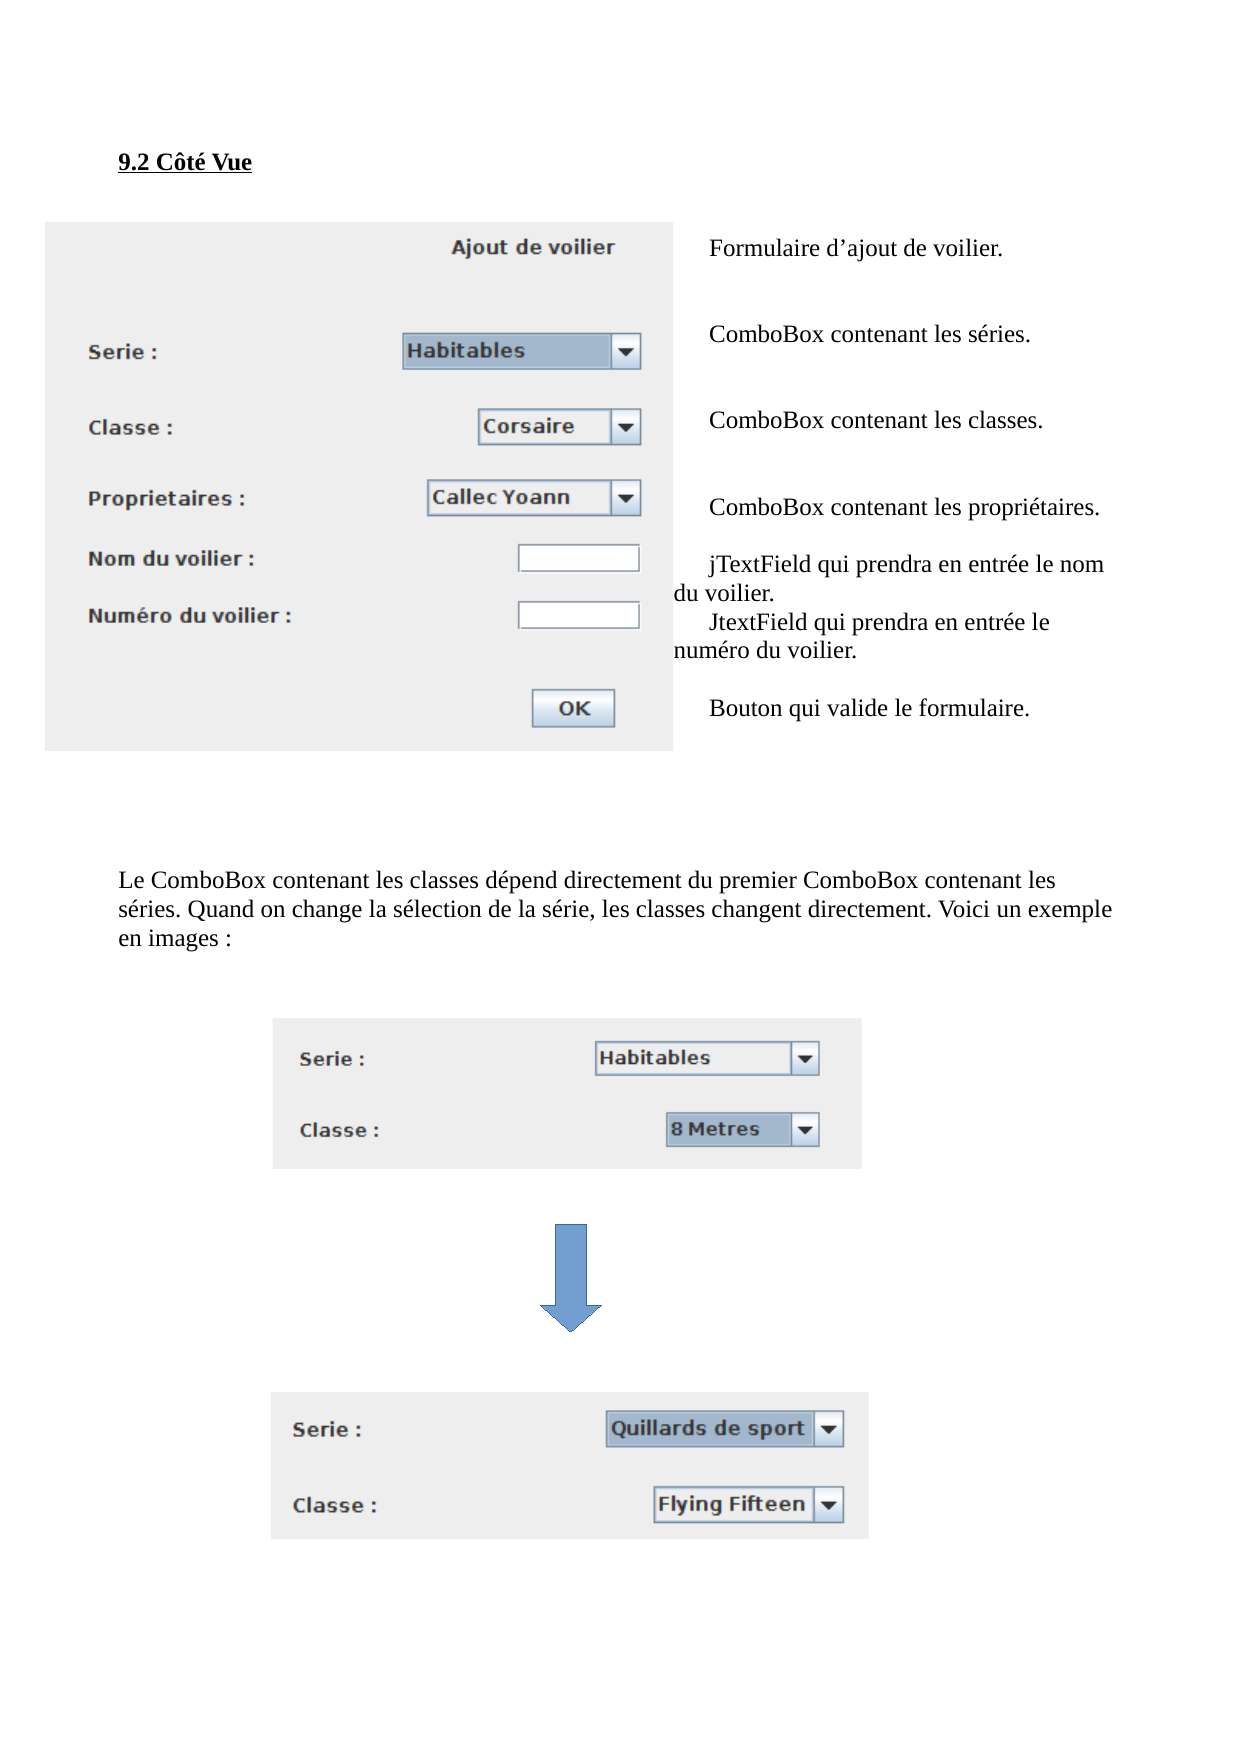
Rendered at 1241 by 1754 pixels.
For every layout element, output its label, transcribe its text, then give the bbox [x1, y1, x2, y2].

text JtextField qui prendra en entrée le numéro du voilier. [674, 607, 1122, 664]
text ComboBox contenant les classes. [674, 406, 1122, 434]
picture [271, 1392, 869, 1539]
text ComboBox contenant les séries. [674, 319, 1122, 348]
text Formulaire d’ajout de voilier. [674, 233, 1122, 262]
text Bouton qui valide le formulaire. [674, 693, 1122, 722]
text Le ComboBox contenant les classes dépend directement du premier ComboBox contenant les séries. Quand on change la sélection de la série, les classes changent directement. Voici un exemple en images : [118, 866, 1122, 952]
text ComboBox contenant les propriétaires. [674, 492, 1122, 521]
picture [272, 1018, 862, 1169]
picture [45, 222, 674, 751]
text jTextField qui prendra en entrée le nom du voilier. [674, 549, 1122, 607]
text 9.2 Côté Vue [118, 147, 1122, 176]
